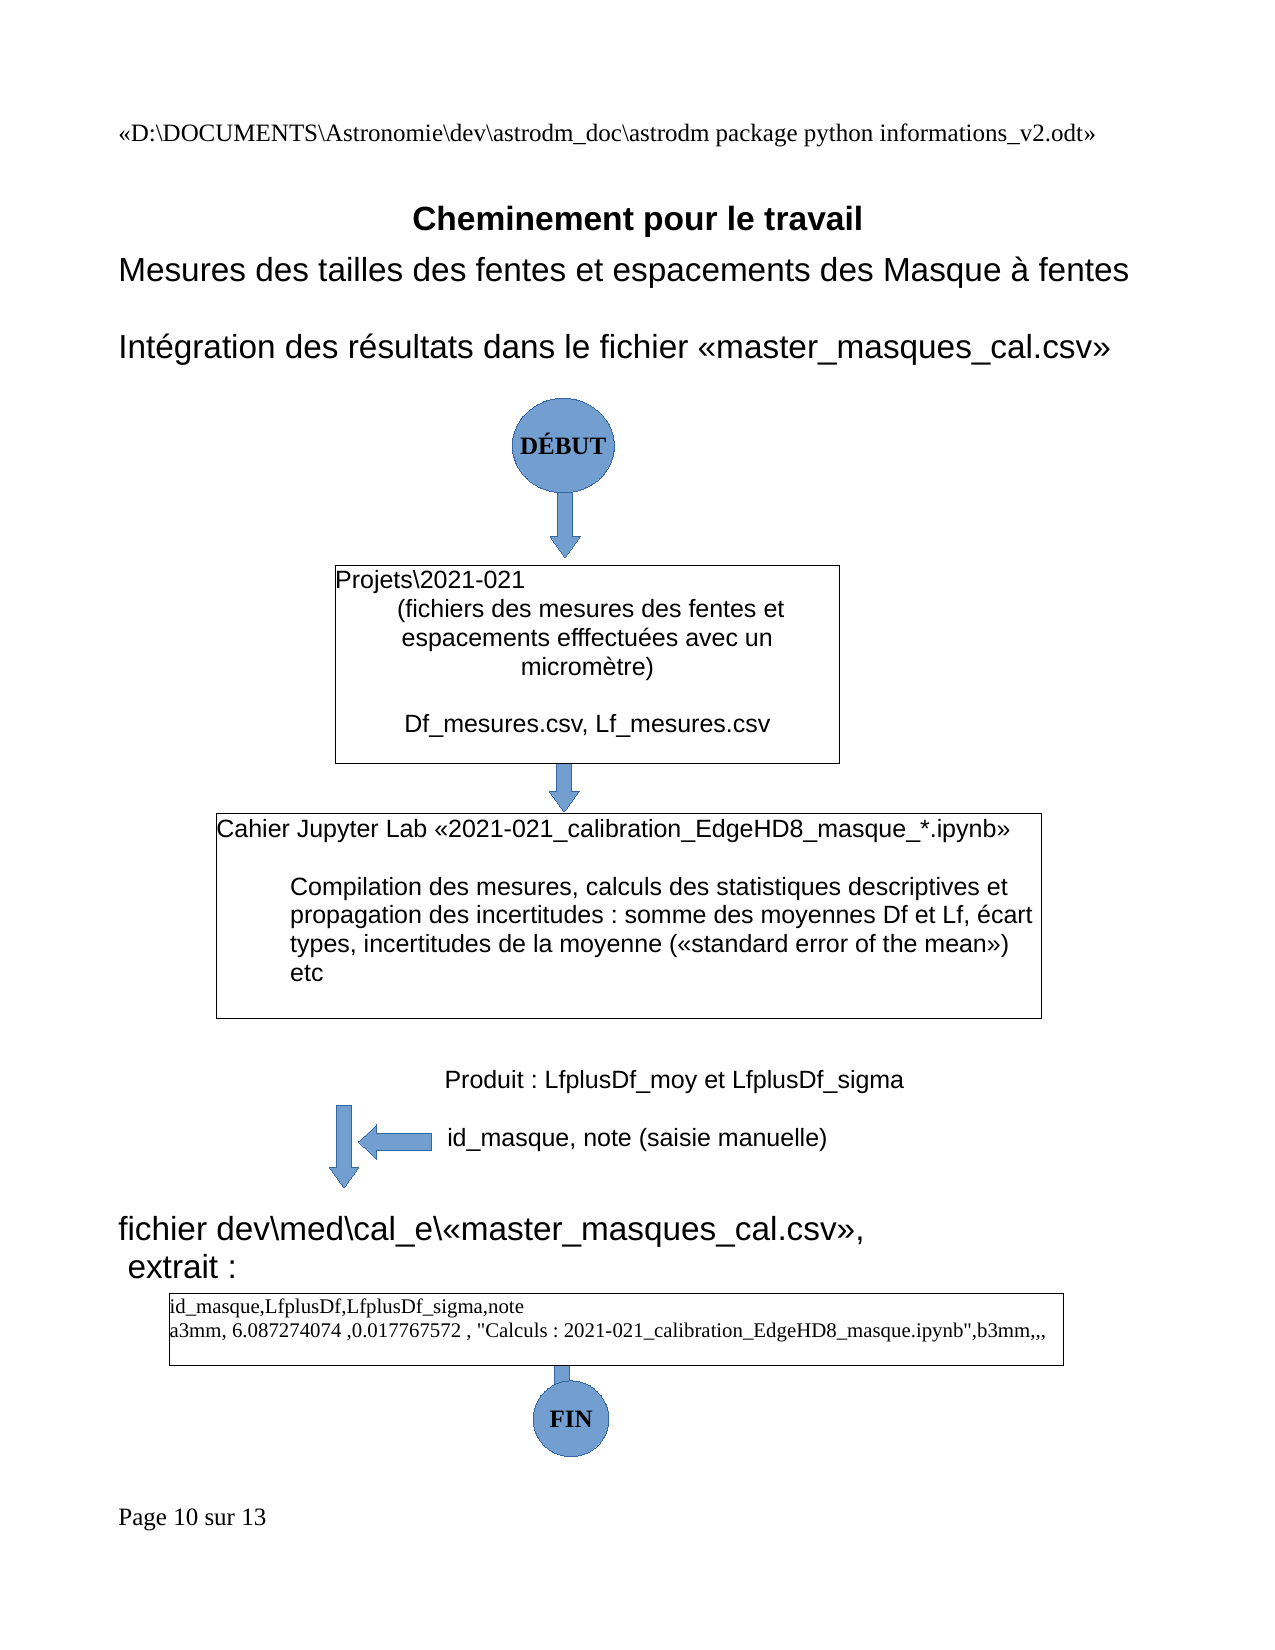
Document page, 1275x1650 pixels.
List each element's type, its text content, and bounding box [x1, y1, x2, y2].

text Produit : LfplusDf_moy et LfplusDf_sigma [192, 1065, 1157, 1094]
text fichier dev\med\cal_e\«master_masques_cal.csv», [118, 1209, 1157, 1247]
text extrait : [118, 1247, 1157, 1286]
subtitle Cheminement pour le travail [118, 199, 1157, 238]
text Mesures des tailles des fentes et espacements des Masque à fentes [118, 250, 1157, 288]
text Intégration des résultats dans le fichier «master_masques_cal.csv» [118, 327, 1157, 365]
text id_masque, note (saisie manuelle) [352, 1123, 1157, 1151]
text [118, 1123, 336, 1151]
